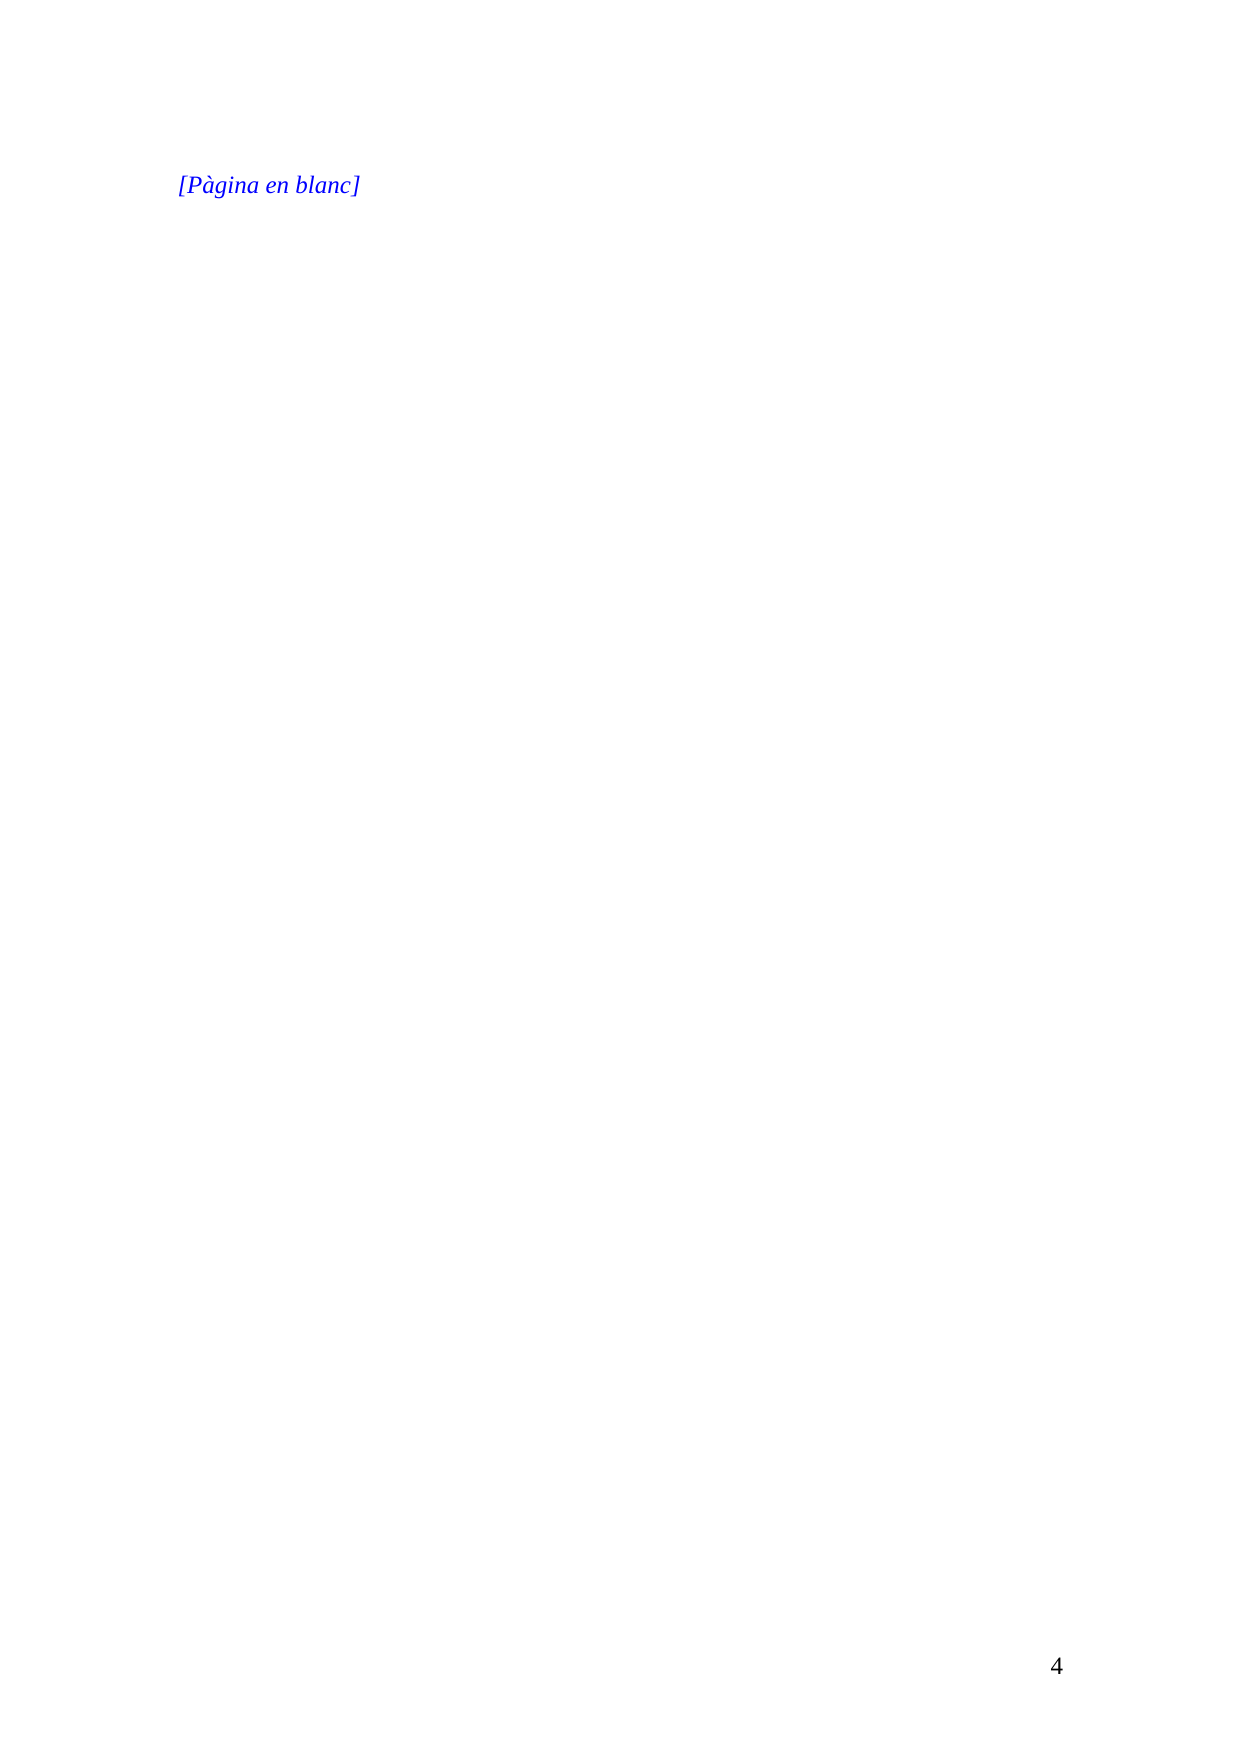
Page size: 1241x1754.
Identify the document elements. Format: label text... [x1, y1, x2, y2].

text [Pàgina en blanc] [177, 171, 1063, 198]
